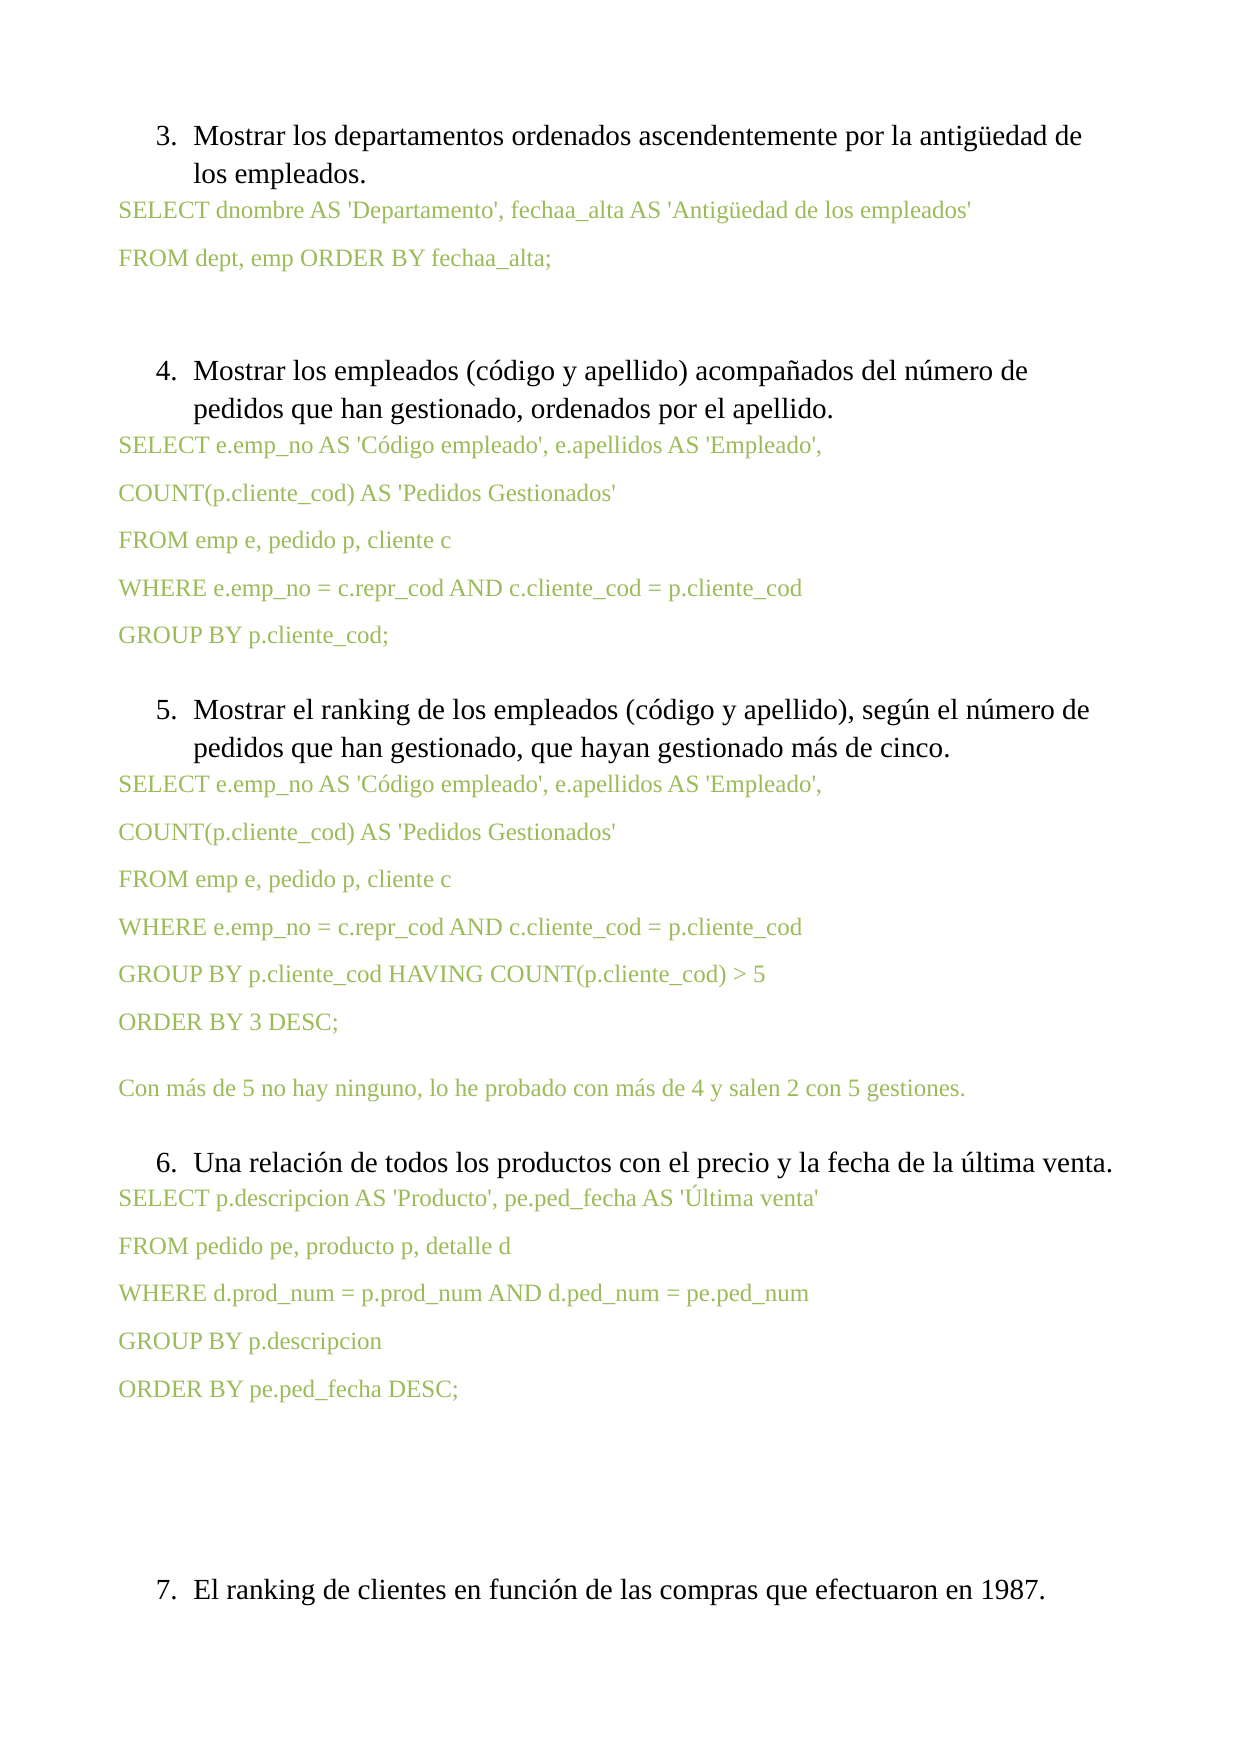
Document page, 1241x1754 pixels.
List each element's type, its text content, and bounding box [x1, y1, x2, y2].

text ORDER BY pe.ped_fecha DESC; [118, 1374, 1122, 1402]
text SELECT e.emp_no AS 'Código empleado', e.apellidos AS 'Empleado', [118, 769, 1122, 798]
list El ranking de clientes en función de las compras que efectuaron en 1987. [156, 1572, 1122, 1605]
text WHERE e.emp_no = c.repr_cod AND c.cliente_cod = p.cliente_cod [118, 573, 1122, 602]
text FROM emp e, pedido p, cliente c [118, 864, 1122, 893]
text SELECT e.emp_no AS 'Código empleado', e.apellidos AS 'Empleado', [118, 430, 1122, 459]
text WHERE d.prod_num = p.prod_num AND d.ped_num = pe.ped_num [118, 1278, 1122, 1307]
text COUNT(p.cliente_cod) AS 'Pedidos Gestionados' [118, 817, 1122, 845]
text GROUP BY p.cliente_cod; [118, 620, 1122, 649]
text WHERE e.emp_no = c.repr_cod AND c.cliente_cod = p.cliente_cod [118, 912, 1122, 941]
text GROUP BY p.cliente_cod HAVING COUNT(p.cliente_cod) > 5 [118, 959, 1122, 988]
text FROM pedido pe, producto p, detalle d [118, 1231, 1122, 1259]
text SELECT dnombre AS 'Departamento', fechaa_alta AS 'Antigüedad de los empleados' [118, 195, 1122, 224]
text GROUP BY p.descripcion [118, 1326, 1122, 1355]
text COUNT(p.cliente_cod) AS 'Pedidos Gestionados' [118, 478, 1122, 506]
list Una relación de todos los productos con el precio y la fecha de la última venta. [156, 1145, 1122, 1178]
list Mostrar el ranking de los empleados (código y apellido), según el número de pedidos que han gestionado, que hayan gestionado más de cinco. [156, 692, 1122, 764]
text Con más de 5 no hay ninguno, lo he probado con más de 4 y salen 2 con 5 gestiones. [118, 1073, 1122, 1102]
list Mostrar los departamentos ordenados ascendentemente por la antigüedad de los empleados. [156, 118, 1122, 190]
text ORDER BY 3 DESC; [118, 1007, 1122, 1036]
text FROM emp e, pedido p, cliente c [118, 525, 1122, 554]
text SELECT p.descripcion AS 'Producto', pe.ped_fecha AS 'Última venta' [118, 1183, 1122, 1212]
text FROM dept, emp ORDER BY fechaa_alta; [118, 243, 1122, 272]
list Mostrar los empleados (código y apellido) acompañados del número de pedidos que han gestionado, ordenados por el apellido. [156, 353, 1122, 425]
